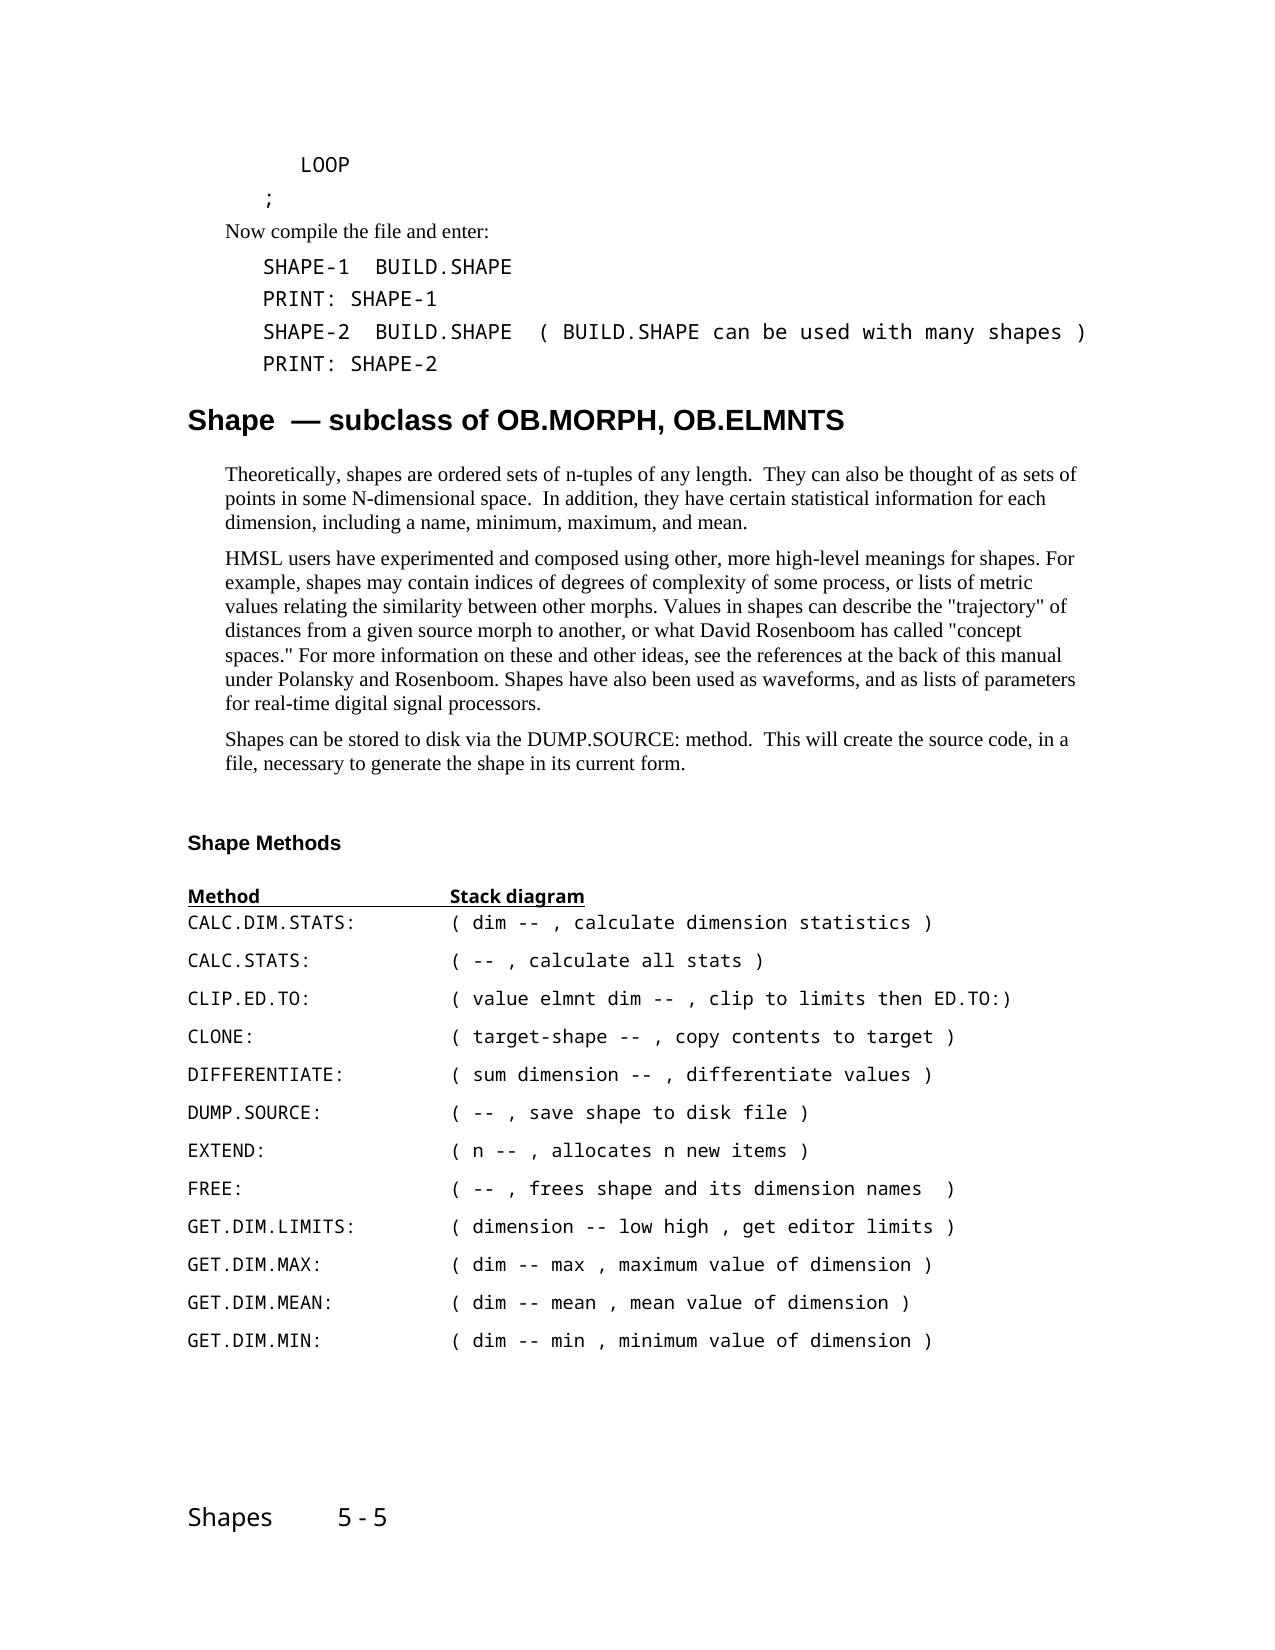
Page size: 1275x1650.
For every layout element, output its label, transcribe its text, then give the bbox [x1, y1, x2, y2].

subtitle Shape Methods [187, 831, 1087, 854]
text PRINT: SHAPE-2 [262, 349, 1087, 378]
text GET.DIM.MAX: ( dim -- max , maximum value of dimension ) [187, 1251, 1087, 1277]
text LOOP [262, 150, 1087, 178]
text Now compile the file and enter: [225, 219, 1087, 243]
text ; [262, 183, 1087, 211]
text Method Stack diagram [187, 884, 1087, 909]
text GET.DIM.MIN: ( dim -- min , minimum value of dimension ) [187, 1327, 1087, 1353]
text GET.DIM.MEAN: ( dim -- mean , mean value of dimension ) [187, 1289, 1087, 1315]
text Shapes can be stored to disk via the DUMP.SOURCE: method. This will create the source code, in a file, necessary to generate the shape in its current form. [225, 727, 1087, 775]
text HMSL users have experimented and composed using other, more high-level meanings for shapes. For example, shapes may contain indices of degrees of complexity of some process, or lists of metric values relating the similarity between other morphs. Values in shapes can describe the "trajectory" of distances from a given source morph to another, or what David Rosenboom has called "concept spaces." For more information on these and other ideas, see the references at the back of this manual under Polansky and Rosenboom. Shapes have also been used as waveforms, and as lists of parameters for real-time digital signal processors. [225, 546, 1087, 715]
text DUMP.SOURCE: ( -- , save shape to disk file ) [187, 1099, 1087, 1125]
text SHAPE-2 BUILD.SHAPE ( BUILD.SHAPE can be used with many shapes ) [262, 317, 1087, 345]
text Theoretically, shapes are ordered sets of n-tuples of any length. They can also be thought of as sets of points in some N-dimensional space. In addition, they have certain statistical information for each dimension, including a name, minimum, maximum, and mean. [225, 462, 1087, 534]
text CLONE: ( target-shape -- , copy contents to target ) [187, 1023, 1087, 1049]
subtitle Shape — subclass of OB.MORPH, OB.ELMNTS [187, 403, 1087, 437]
text DIFFERENTIATE: ( sum dimension -- , differentiate values ) [187, 1061, 1087, 1087]
text GET.DIM.LIMITS: ( dimension -- low high , get editor limits ) [187, 1213, 1087, 1239]
text EXTEND: ( n -- , allocates n new items ) [187, 1137, 1087, 1163]
text PRINT: SHAPE-1 [262, 284, 1087, 313]
text CLIP.ED.TO: ( value elmnt dim -- , clip to limits then ED.TO:) [187, 985, 1087, 1011]
text CALC.DIM.STATS: ( dim -- , calculate dimension statistics ) [187, 909, 1087, 935]
text CALC.STATS: ( -- , calculate all stats ) [187, 947, 1087, 973]
text FREE: ( -- , frees shape and its dimension names ) [187, 1175, 1087, 1201]
text SHAPE-1 BUILD.SHAPE [262, 252, 1087, 280]
